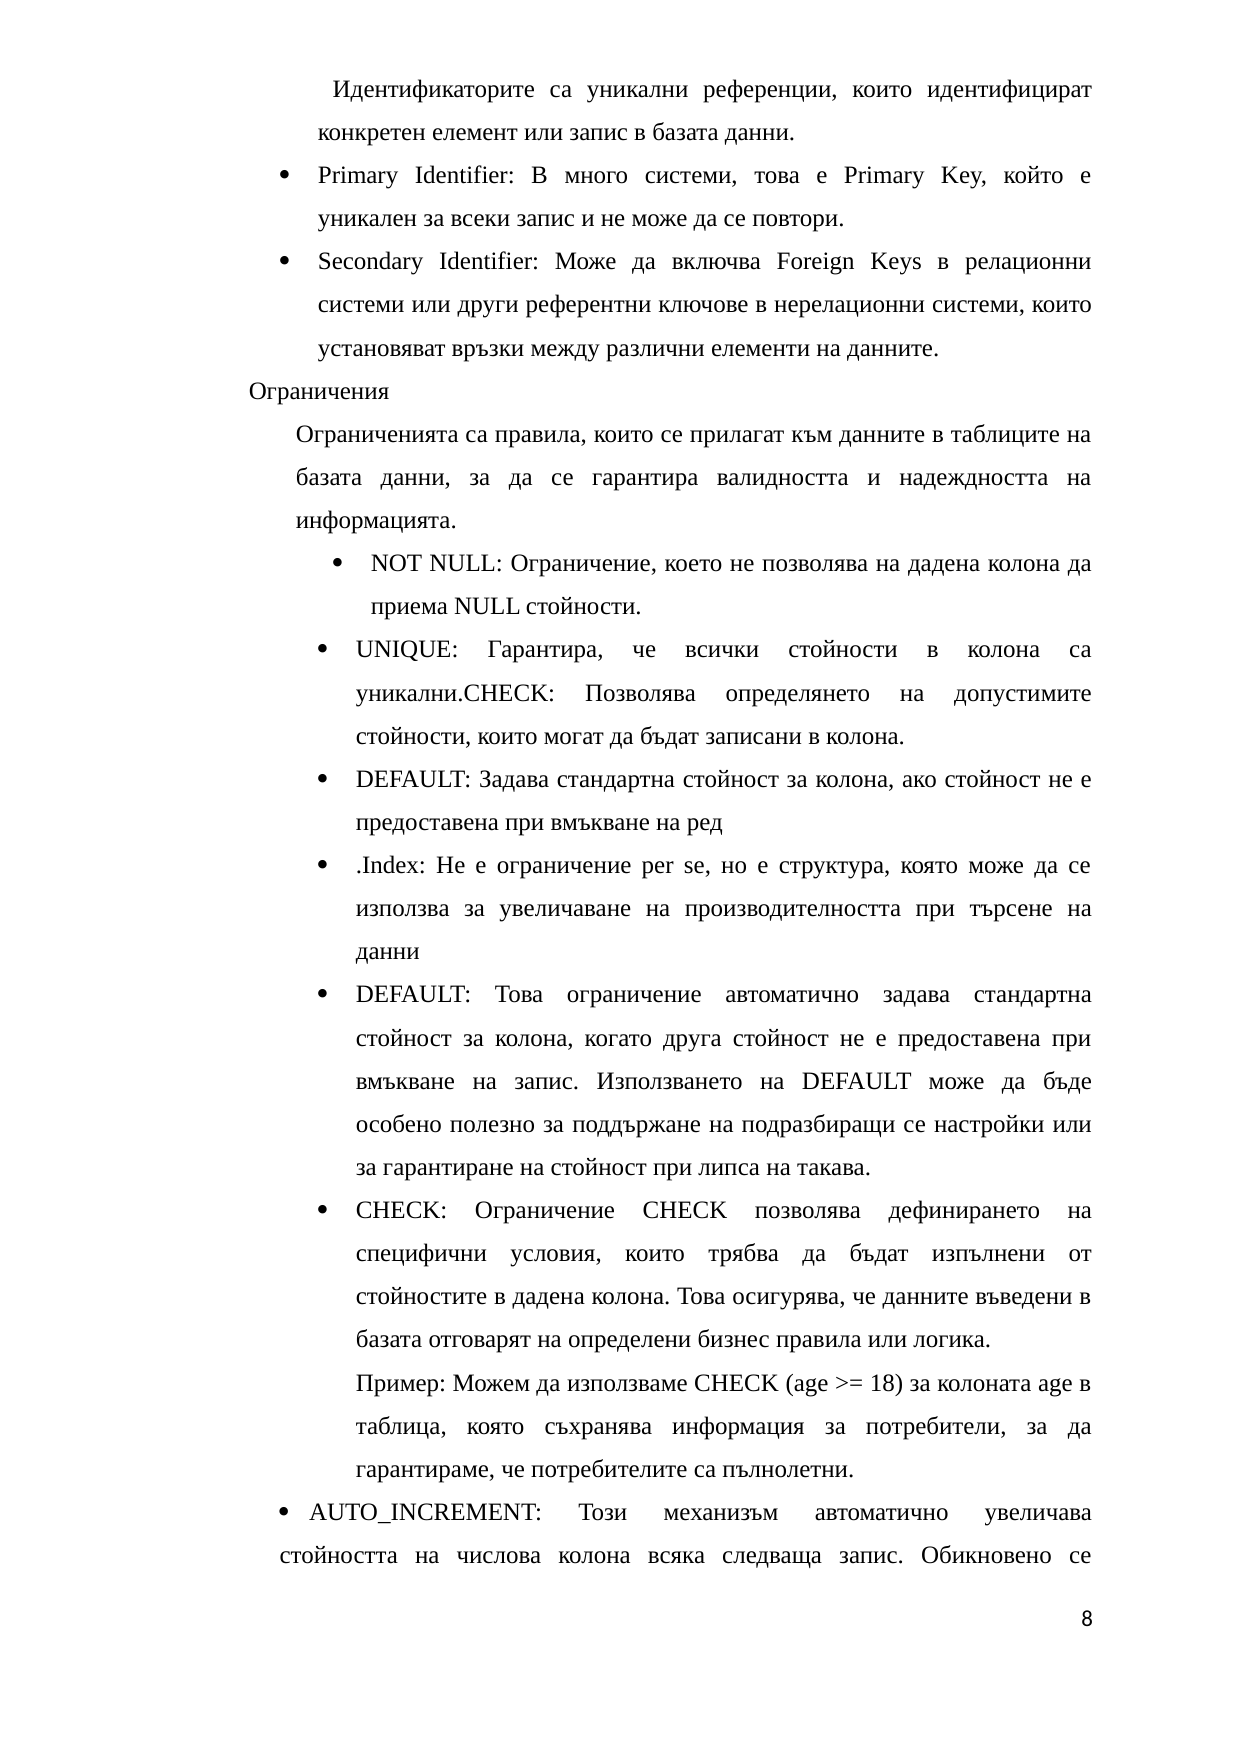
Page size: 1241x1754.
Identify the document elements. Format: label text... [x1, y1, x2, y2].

text Ограничения [242, 376, 1092, 404]
list Primary Identifier: В много системи, това е Primary Key, който е уникален за всеки запис и не може да се повтори. [280, 160, 1092, 232]
text Ограниченията са правила, които се прилагат към данните в таблиците на базата данни, за да се гарантира валидността и надеждността на информацията. [296, 419, 1092, 534]
list CHECK: Ограничение CHECK позволява дефинирането на специфични условия, които трябва да бъдат изпълнени от стойностите в дадена колона. Това осигурява, че данните въведени в базата отговарят на определени бизнес правила или логика. [318, 1195, 1092, 1353]
text Идентификаторите са уникални референции, които идентифицират конкретен елемент или запис в базата данни. [318, 74, 1092, 146]
list NOT NULL: Ограничение, което не позволява на дадена колона да приема NULL стойности. [333, 548, 1092, 620]
list Secondary Identifier: Може да включва Foreign Keys в релационни системи или други референтни ключове в нерелационни системи, които установяват връзки между различни елементи на данните. [280, 246, 1092, 361]
list .Index: Не е ограничение per se, но е структура, която може да се използва за увеличаване на производителността при търсене на данни [318, 850, 1092, 965]
text Пример: Можем да използваме CHECK (age >= 18) за колоната age в таблица, която съхранява информация за потребители, за да гарантираме, че потребителите са пълнолетни. [356, 1368, 1092, 1483]
list DEFAULT: Това ограничение автоматично задава стандартна стойност за колона, когато друга стойност не е предоставена при вмъкване на запис. Използването на DEFAULT може да бъде особено полезно за поддържане на подразбиращи се настройки или за гарантиране на стойност при липса на такава. [318, 979, 1092, 1181]
list DEFAULT: Задава стандартна стойност за колона, ако стойност не е предоставена при вмъкване на ред [318, 764, 1092, 836]
list UNIQUE: Гарантира, че всички стойности в колона са уникални.CHECK: Позволява определянето на допустимите стойности, които могат да бъдат записани в колона. [318, 634, 1092, 749]
list AUTO_INCREMENT: Този механизъм автоматично увеличава стойността на числова колона всяка следваща запис. Обикновено се [279, 1497, 1092, 1569]
